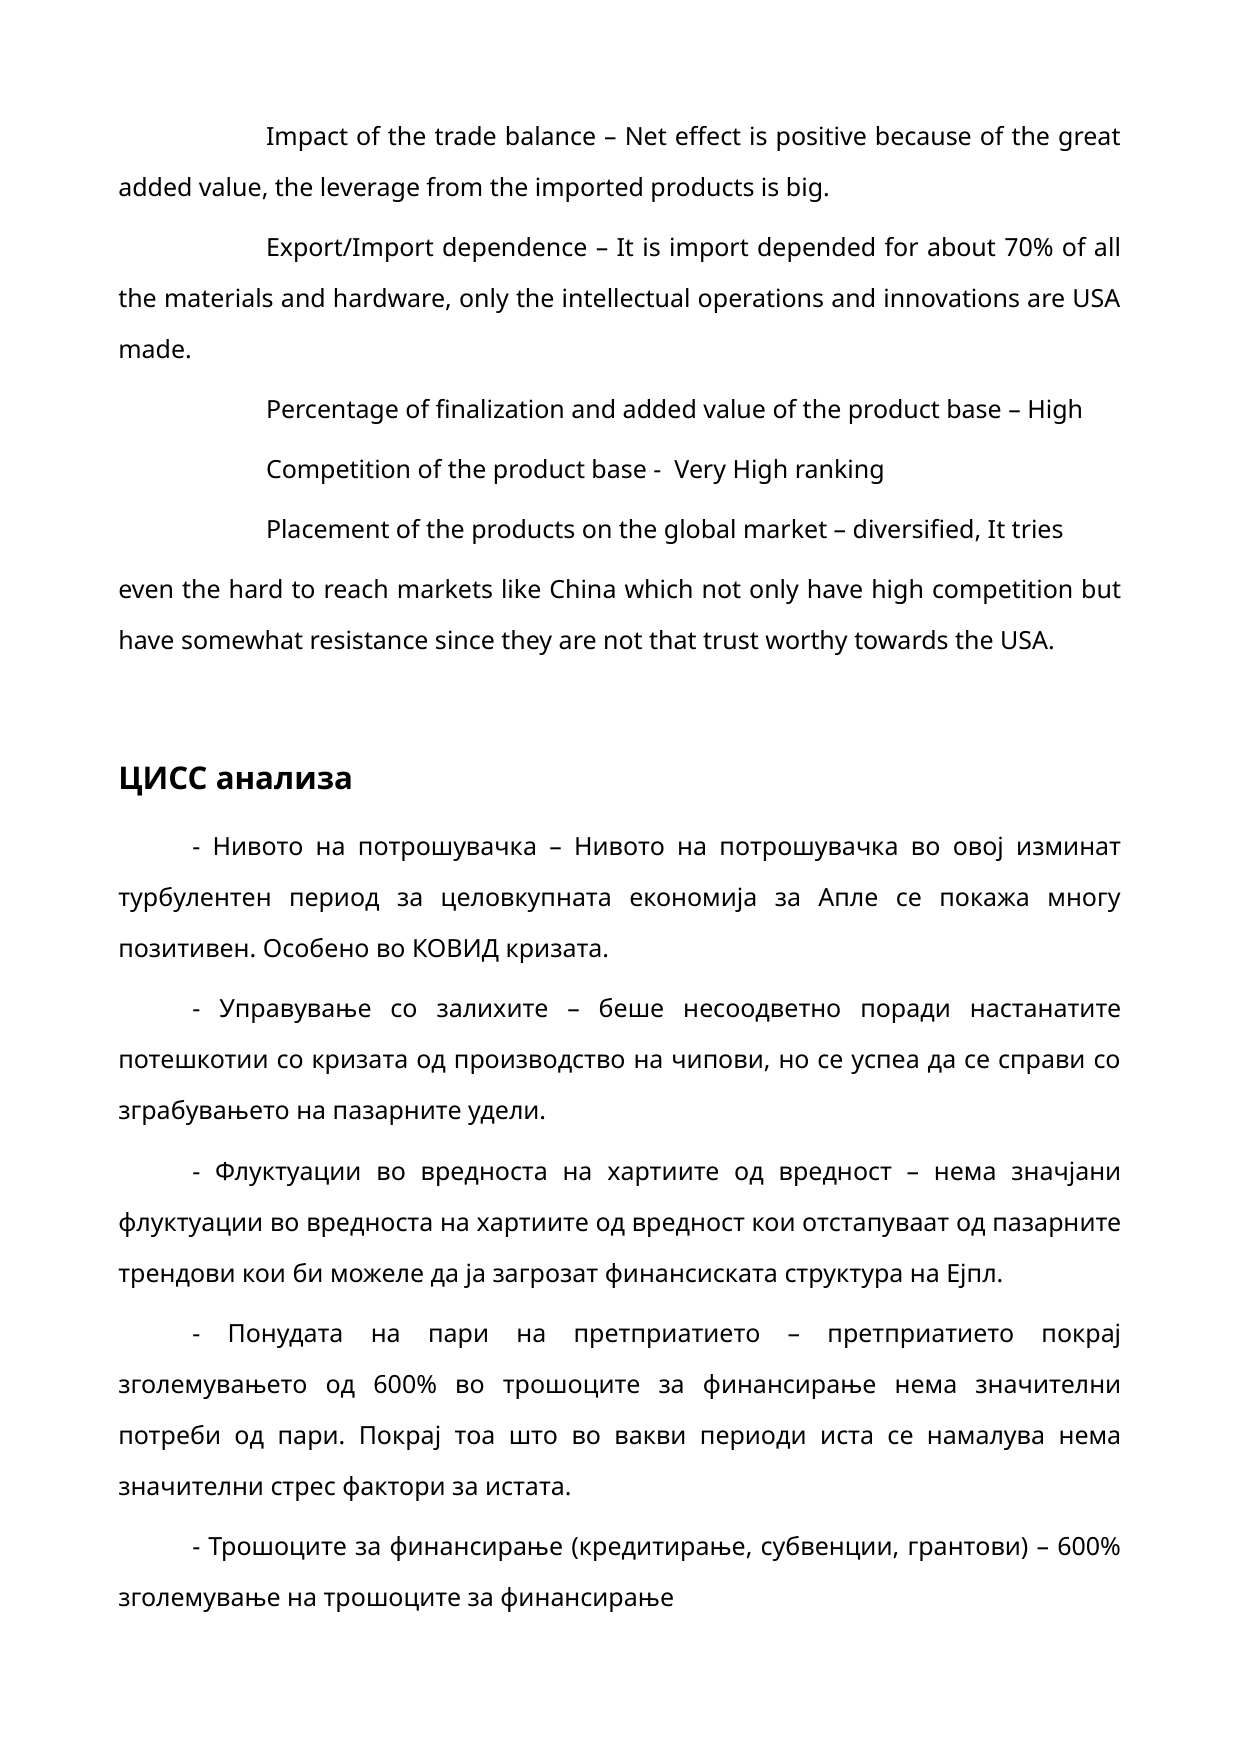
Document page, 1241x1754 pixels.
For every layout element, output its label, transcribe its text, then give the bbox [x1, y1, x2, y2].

text Export/Import dependence – It is import depended for about 70% of all the materials and hardware, only the intellectual operations and innovations are USA made. [118, 229, 1122, 365]
text - Понудата на пари на претприатието – претприатието покрај зголемувањето од 600% во трошоците за финансирање нема значителни потреби од пари. Покрај тоа што во вакви периоди иста се намалува нема значителни стрес фактори за истата. [118, 1315, 1122, 1502]
text - Трошоците за финансирање (кредитирање, субвенции, грантови) – 600% зголемување на трошоците за финансирање [118, 1528, 1122, 1614]
text Placement of the products on the global market – diversified, It tries [118, 512, 1122, 546]
text - Нивото на потрошувачка – Нивото на потрошувачка во овој изминат турбулентен период за целовкупната економија за Апле се покажа многу позитивен. Особено во КОВИД кризата. [118, 829, 1122, 965]
text Competition of the product base - Very High ranking [118, 452, 1122, 486]
text - Флуктуации во вредноста на хартиите од вредност – нема значјани флуктуации во вредноста на хартиите од вредност кои отстапуваат од пазарните трендови кои би можеле да ја загрозат финансиската структура на Ејпл. [118, 1153, 1122, 1289]
text even the hard to reach markets like China which not only have high competition but have somewhat resistance since they are not that trust worthy towards the USA. [118, 572, 1122, 657]
text Impact of the trade balance – Net effect is positive because of the great added value, the leverage from the imported products is big. [118, 118, 1122, 203]
text - Управување со залихите – беше несоодветно поради настанатите потешкотии со кризата од производство на чипови, но се успеа да се справи со зграбувањето на пазарните удели. [118, 991, 1122, 1127]
text Percentage of finalization and added value of the product base – High [118, 391, 1122, 426]
text ЦИСС анализа [118, 756, 1122, 798]
